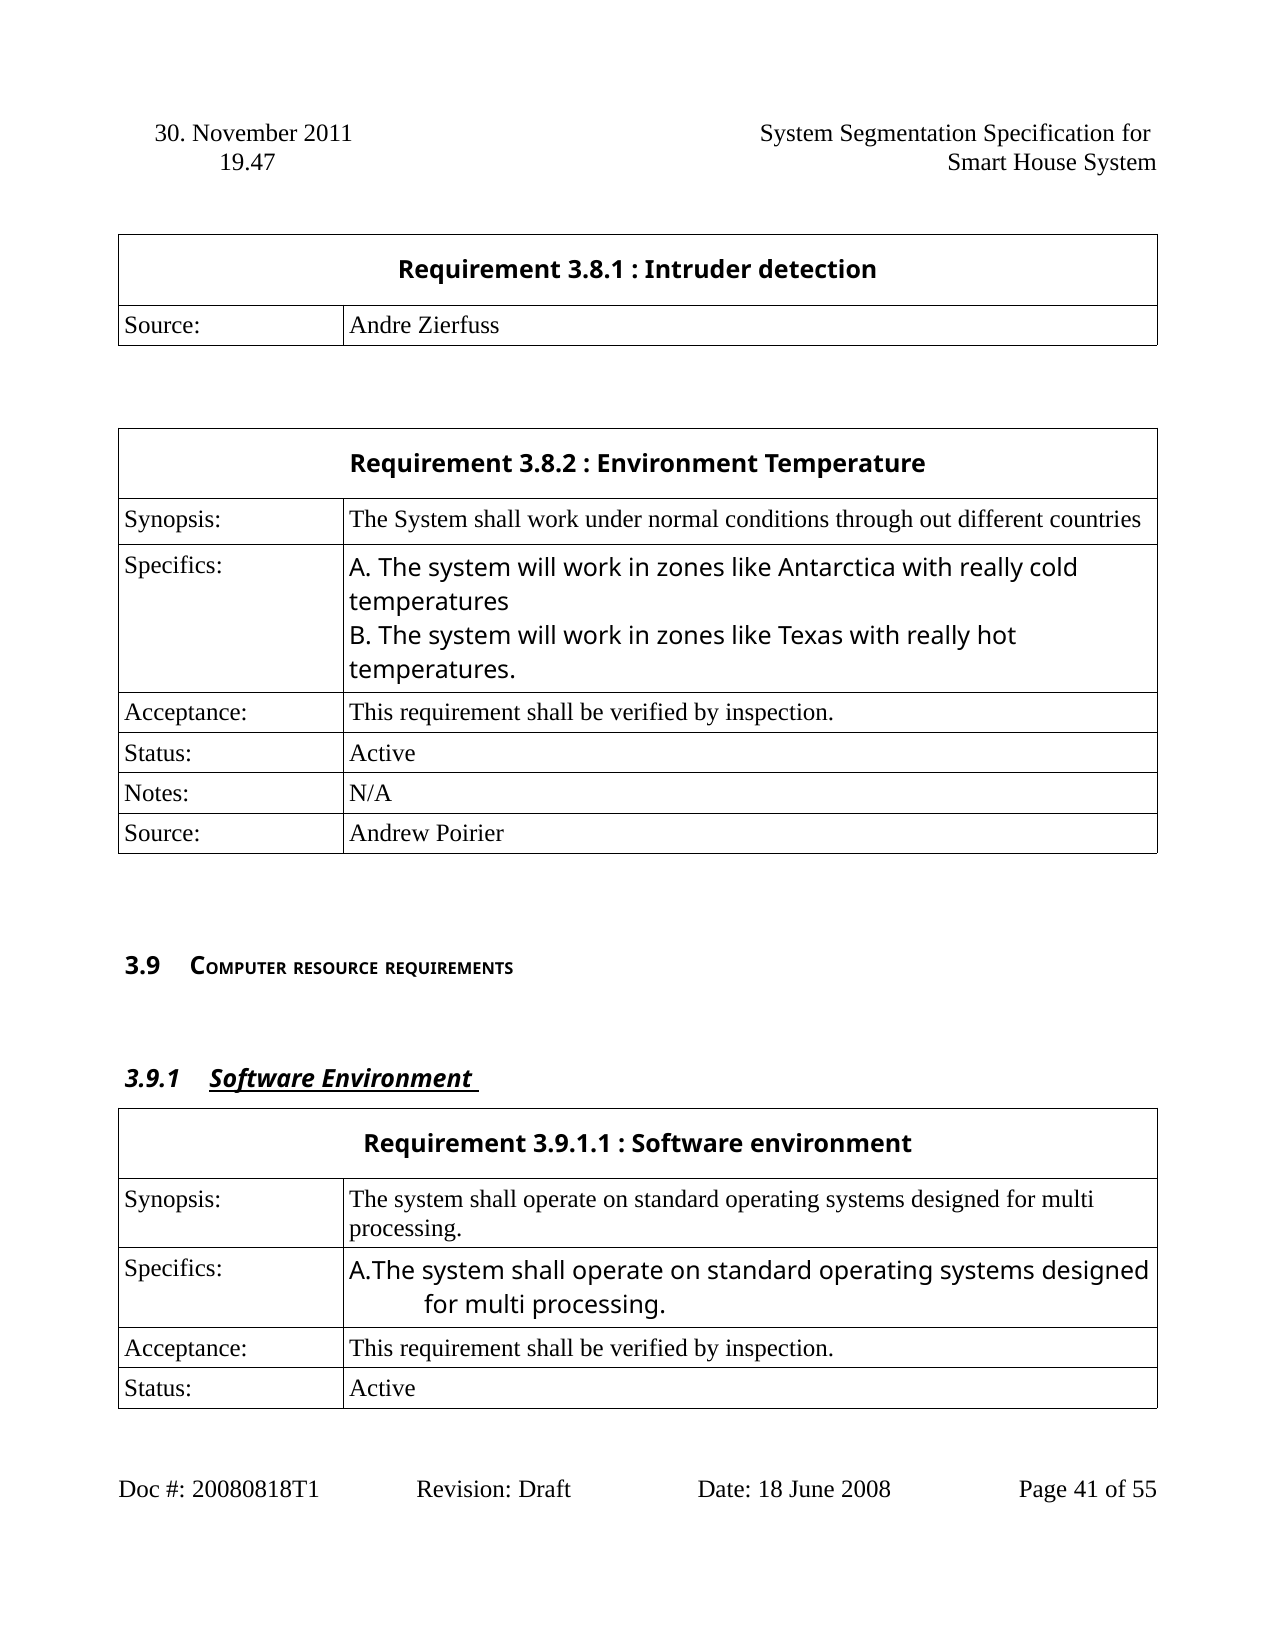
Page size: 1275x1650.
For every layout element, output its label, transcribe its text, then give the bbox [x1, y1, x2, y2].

table_cell Andre Zierfuss [344, 306, 1157, 345]
table_cell Notes: [119, 773, 343, 813]
table_cell Source: [119, 306, 343, 345]
table_cell Synopsis: [119, 1179, 343, 1247]
subtitle Computer resource requirements [118, 948, 1157, 982]
table_cell Acceptance: [119, 693, 343, 732]
table_cell Specifics: [119, 1248, 343, 1327]
table_cell The System shall work under normal conditions through out different countries [344, 499, 1157, 544]
table_cell N/A [344, 773, 1157, 813]
table_cell Status: [119, 733, 343, 772]
table_cell Acceptance: [119, 1328, 343, 1367]
table_cell Andrew Poirier [344, 814, 1157, 853]
table_cell A. The system will work in zones like Antarctica with really cold temperatures B. The system will work in zones like Texas with really hot temperatures. [344, 545, 1157, 692]
table_header Requirement 3.9.1.1 : Software environment [119, 1109, 1157, 1178]
table_cell Status: [119, 1368, 343, 1407]
table_header Requirement 3.8.2 : Environment Temperature [119, 429, 1157, 498]
table_cell Active [344, 733, 1157, 772]
table_cell Active [344, 1368, 1157, 1407]
table_cell This requirement shall be verified by inspection. [344, 693, 1157, 732]
table_cell The system shall operate on standard operating systems designed for multi processing. [344, 1179, 1157, 1247]
table_header Requirement 3.8.1 : Intruder detection [119, 235, 1157, 304]
table_cell Synopsis: [119, 499, 343, 544]
subtitle Software Environment [118, 1061, 1157, 1095]
table_cell Source: [119, 814, 343, 853]
table_cell Specifics: [119, 545, 343, 692]
table_cell The system shall operate on standard operating systems designed for multi processing. [344, 1248, 1157, 1327]
table_cell This requirement shall be verified by inspection. [344, 1328, 1157, 1367]
